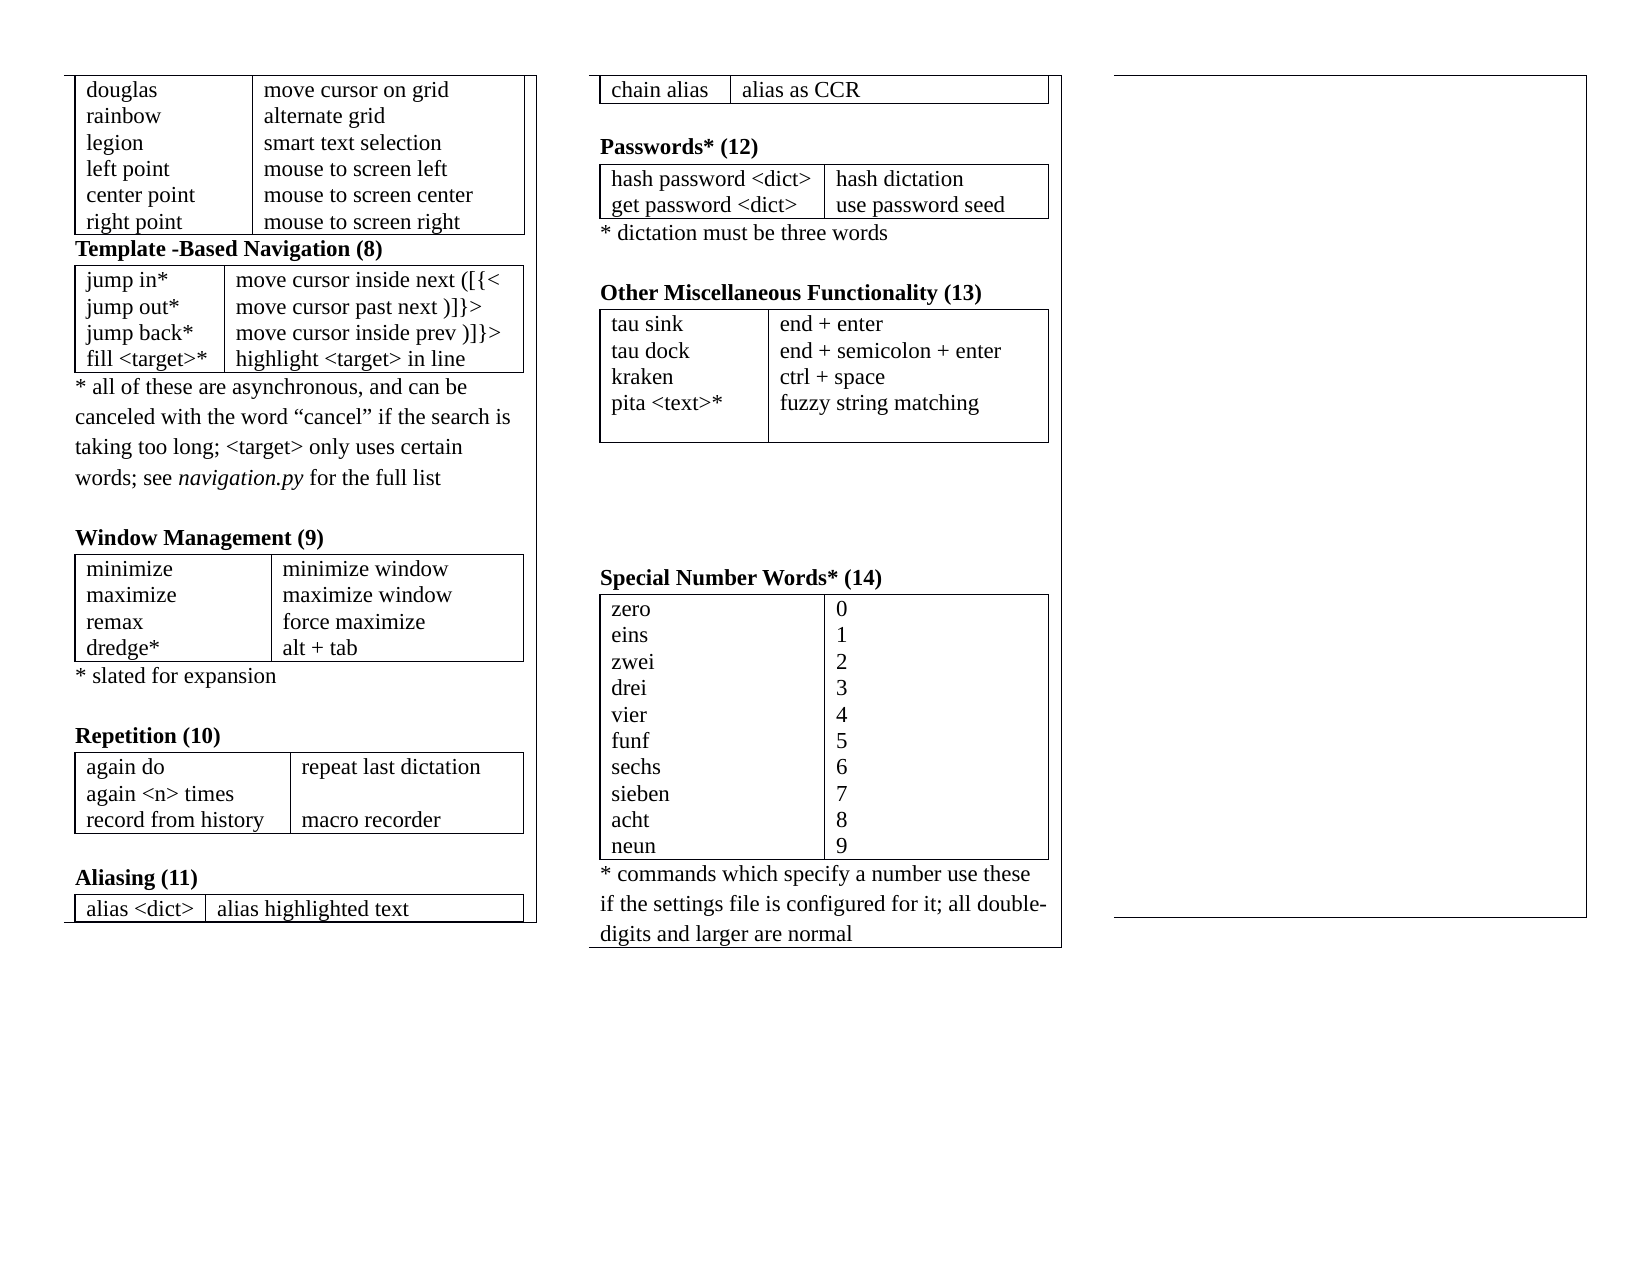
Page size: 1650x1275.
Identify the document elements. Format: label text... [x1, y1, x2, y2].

table_header again do again <n> times record from history [76, 753, 290, 832]
table_header minimize maximize remax dredge* [76, 555, 271, 661]
table_header alias as CCR [731, 76, 1048, 102]
table_header alias highlighted text [206, 895, 523, 921]
table_header alias <dict> [76, 895, 205, 921]
table_header 0 1 2 3 4 5 6 7 8 9 [825, 595, 1048, 859]
table_header hash dictation use password seed [825, 165, 1048, 218]
table_header chain alias [601, 76, 730, 102]
table_header douglas rainbow legion left point center point right point [76, 76, 252, 234]
table_header end + enter end + semicolon + enter ctrl + space fuzzy string matching [769, 310, 1048, 442]
table_header repeat last dictation macro recorder [291, 753, 523, 832]
table_header move cursor on grid alternate grid smart text selection mouse to screen left mouse to screen center mouse to screen right [253, 76, 524, 234]
table_header tau sink tau dock kraken pita <text>* [601, 310, 768, 442]
table_header Passwords* (12) * dictation must be three words Other Miscellaneous Functionality (13) Special Number Words* (14) * commands which specify a number use these if the settings file is configured for it; all double-digits and larger are normal [589, 76, 1061, 947]
table_header [1114, 76, 1586, 917]
table_header hash password <dict> get password <dict> [601, 165, 824, 218]
table_header move cursor inside next ([{< move cursor past next )]}> move cursor inside prev )]}> highlight <target> in line [225, 266, 523, 372]
table_header jump in* jump out* jump back* fill <target>* [76, 266, 224, 372]
table_header Template -Based Navigation (8) * all of these are asynchronous, and can be canceled with the word “cancel” if the search is taking too long; <target> only uses certain words; see navigation.py for the full list Window Management (9) * slated for expansion Repetition (10) Aliasing (11) [64, 76, 536, 922]
table_header zero eins zwei drei vier funf sechs sieben acht neun [601, 595, 824, 859]
table_header minimize window maximize window force maximize alt + tab [272, 555, 523, 661]
